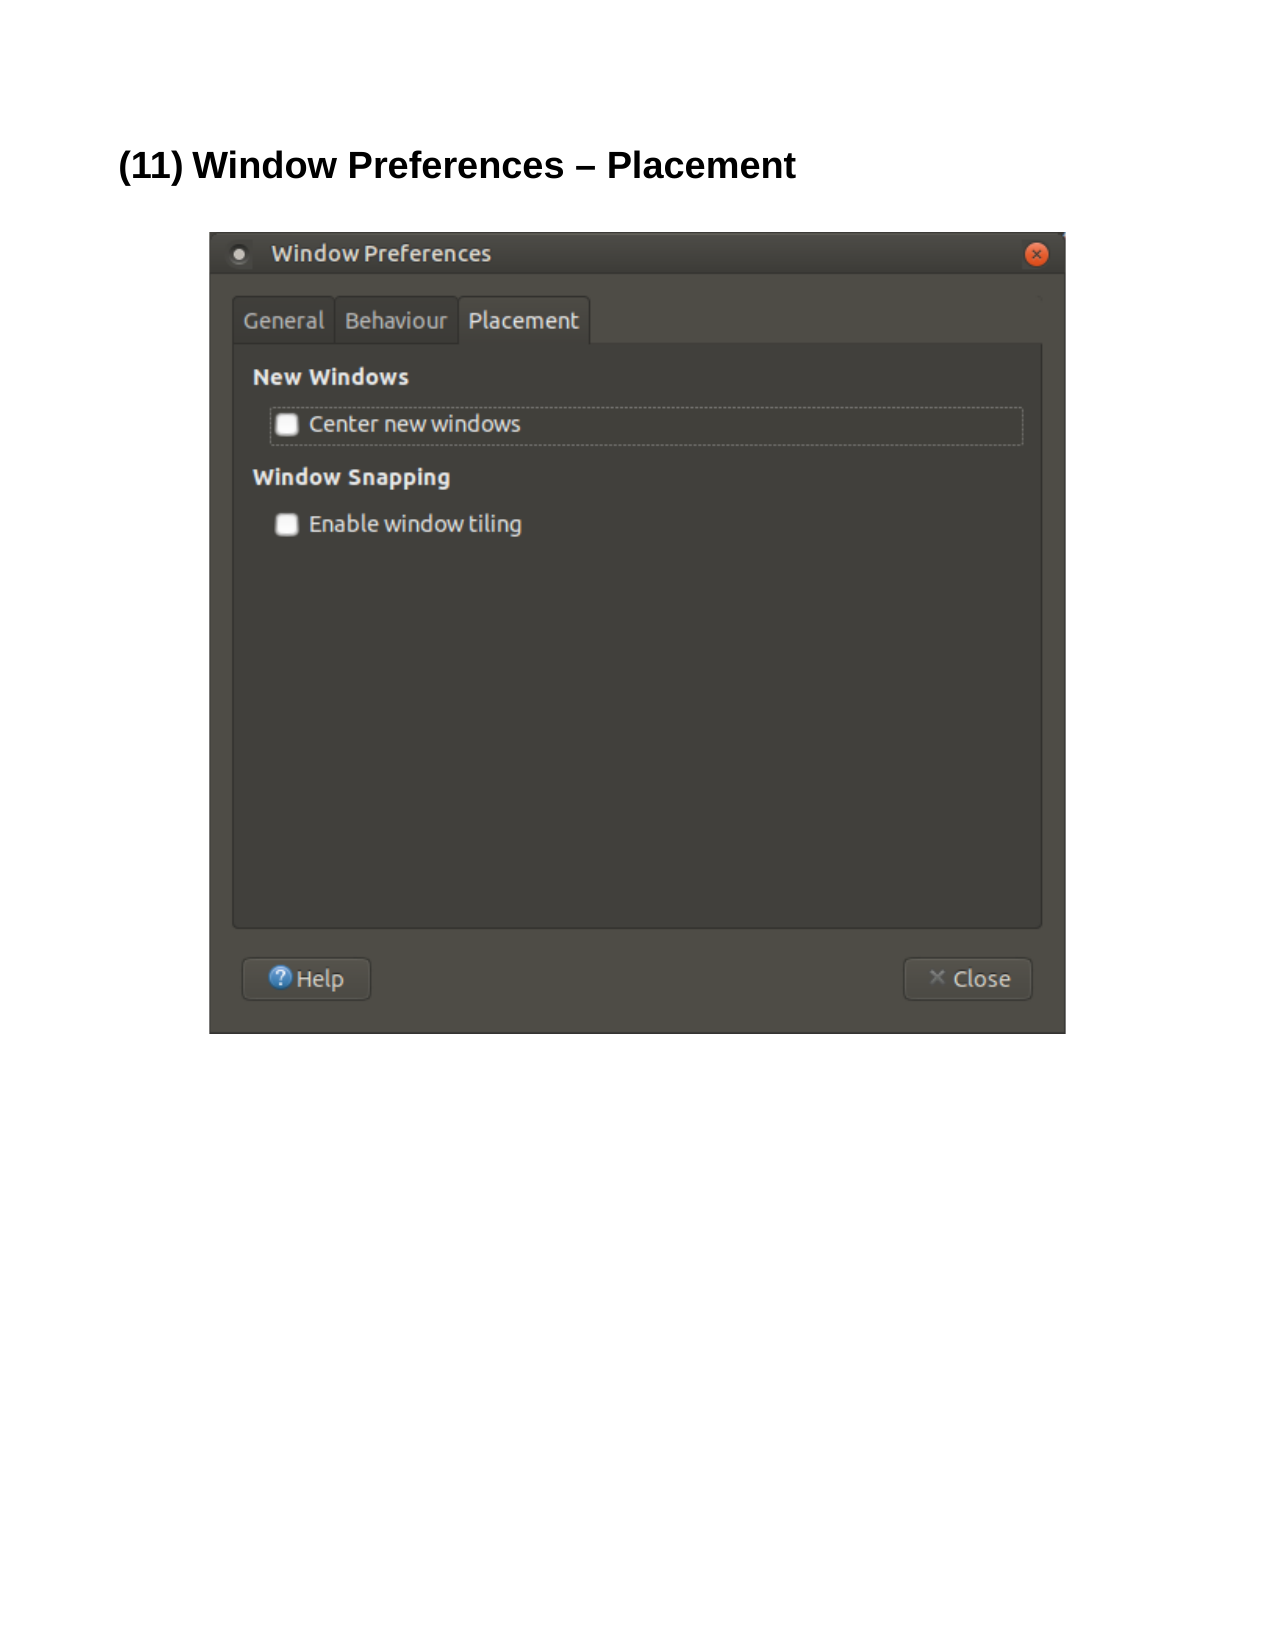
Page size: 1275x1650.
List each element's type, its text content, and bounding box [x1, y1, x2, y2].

subtitle Window Preferences – Placement [118, 143, 1157, 187]
picture [209, 232, 1066, 1034]
